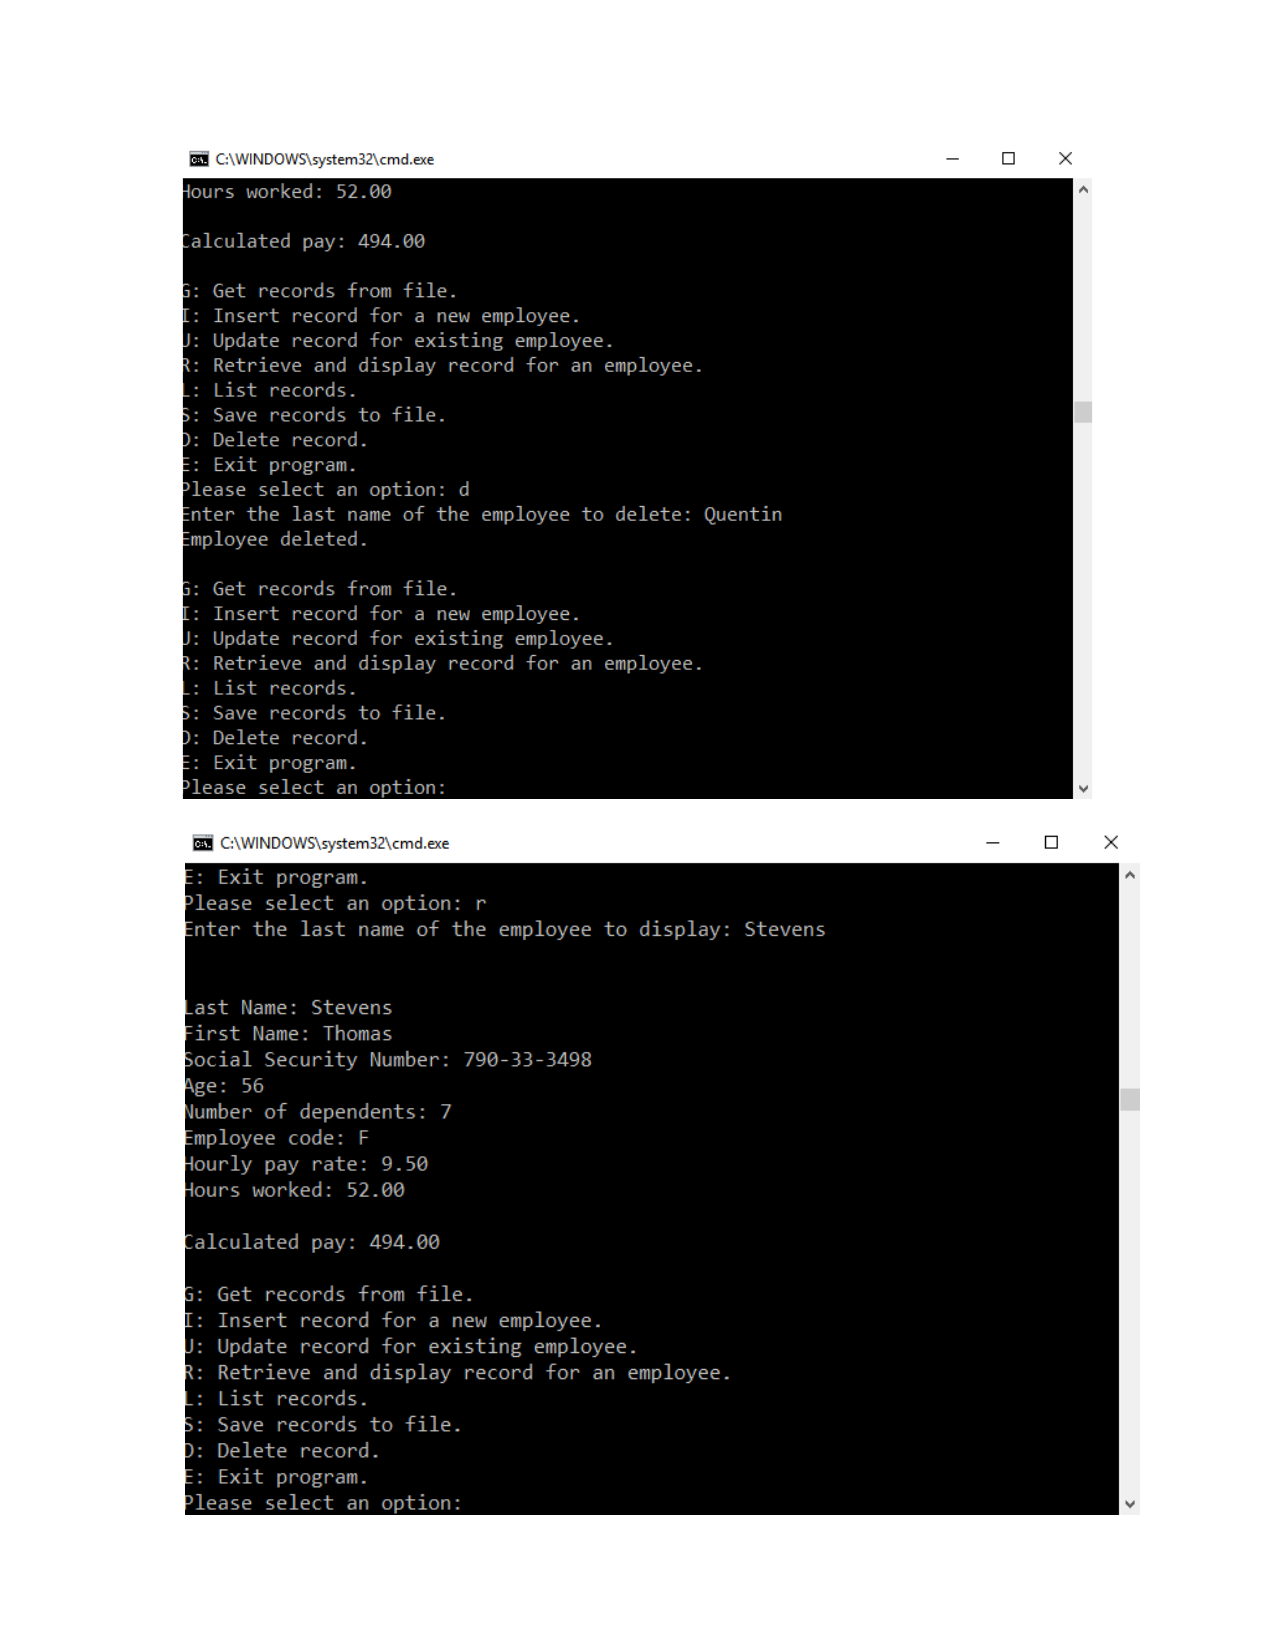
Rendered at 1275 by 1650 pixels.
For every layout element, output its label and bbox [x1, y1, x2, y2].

picture [185, 829, 1140, 1515]
picture [182, 146, 1093, 799]
